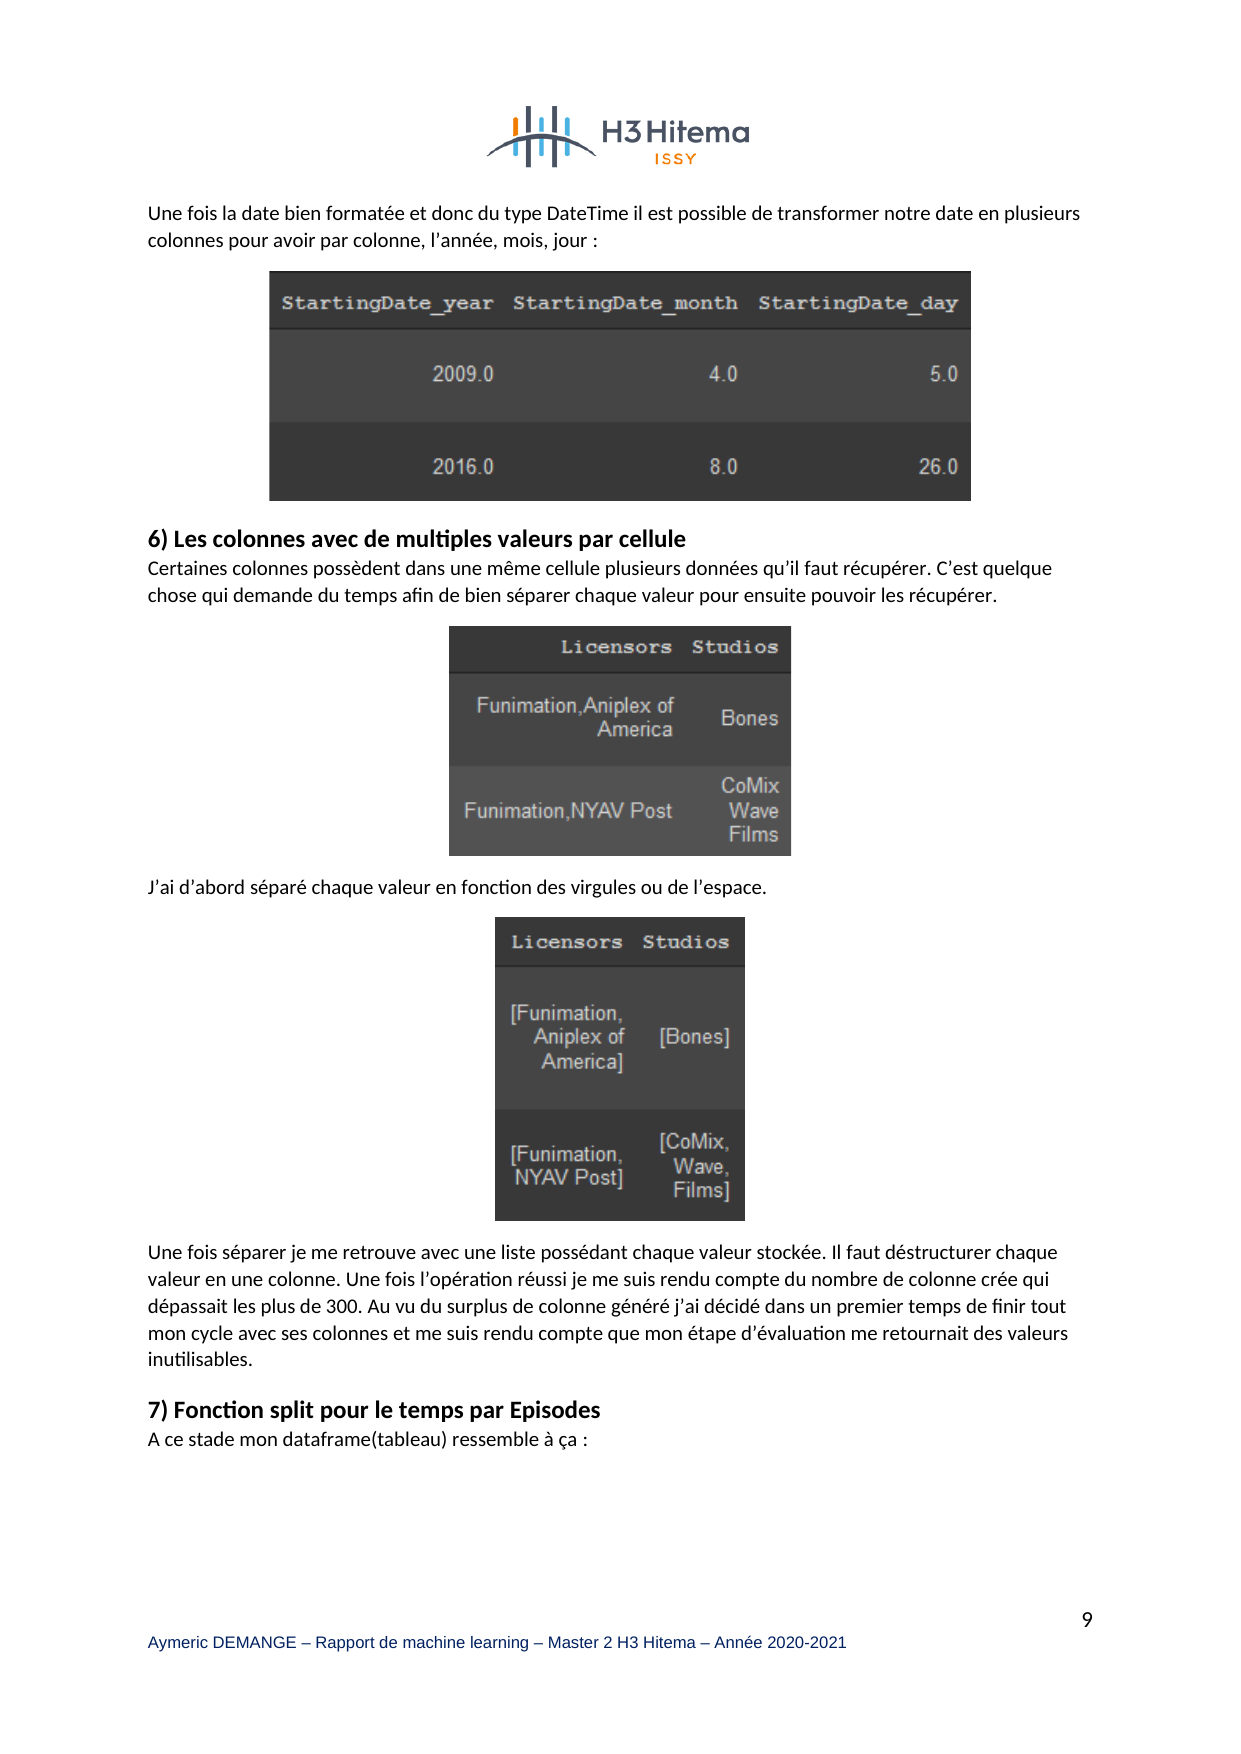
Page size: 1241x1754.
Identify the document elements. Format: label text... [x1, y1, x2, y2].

text Certaines colonnes possèdent dans une même cellule plusieurs données qu’il faut récupérer. C’est quelque chose qui demande du temps afin de bien séparer chaque valeur pour ensuite pouvoir les récupérer. [148, 556, 1093, 608]
subtitle 7) Fonction split pour le temps par Episodes [148, 1394, 1093, 1425]
text Une fois la date bien formatée et donc du type DateTime il est possible de transformer notre date en plusieurs colonnes pour avoir par colonne, l’année, mois, jour : [148, 201, 1093, 253]
text J’ai d’abord séparé chaque valeur en fonction des virgules ou de l’espace. [148, 874, 1093, 899]
subtitle 6) Les colonnes avec de multiples valeurs par cellule [148, 523, 1093, 554]
text Une fois séparer je me retrouve avec une liste possédant chaque valeur stockée. Il faut déstructurer chaque valeur en une colonne. Une fois l’opération réussi je me suis rendu compte du nombre de colonne crée qui dépassait les plus de 300. Au vu du surplus de colonne généré j’ai décidé dans un premier temps de finir tout mon cycle avec ses colonnes et me suis rendu compte que mon étape d’évaluation me retournait des valeurs inutilisables. [148, 1239, 1093, 1372]
text A ce stade mon dataframe(tableau) ressemble à ça : [148, 1427, 1093, 1452]
